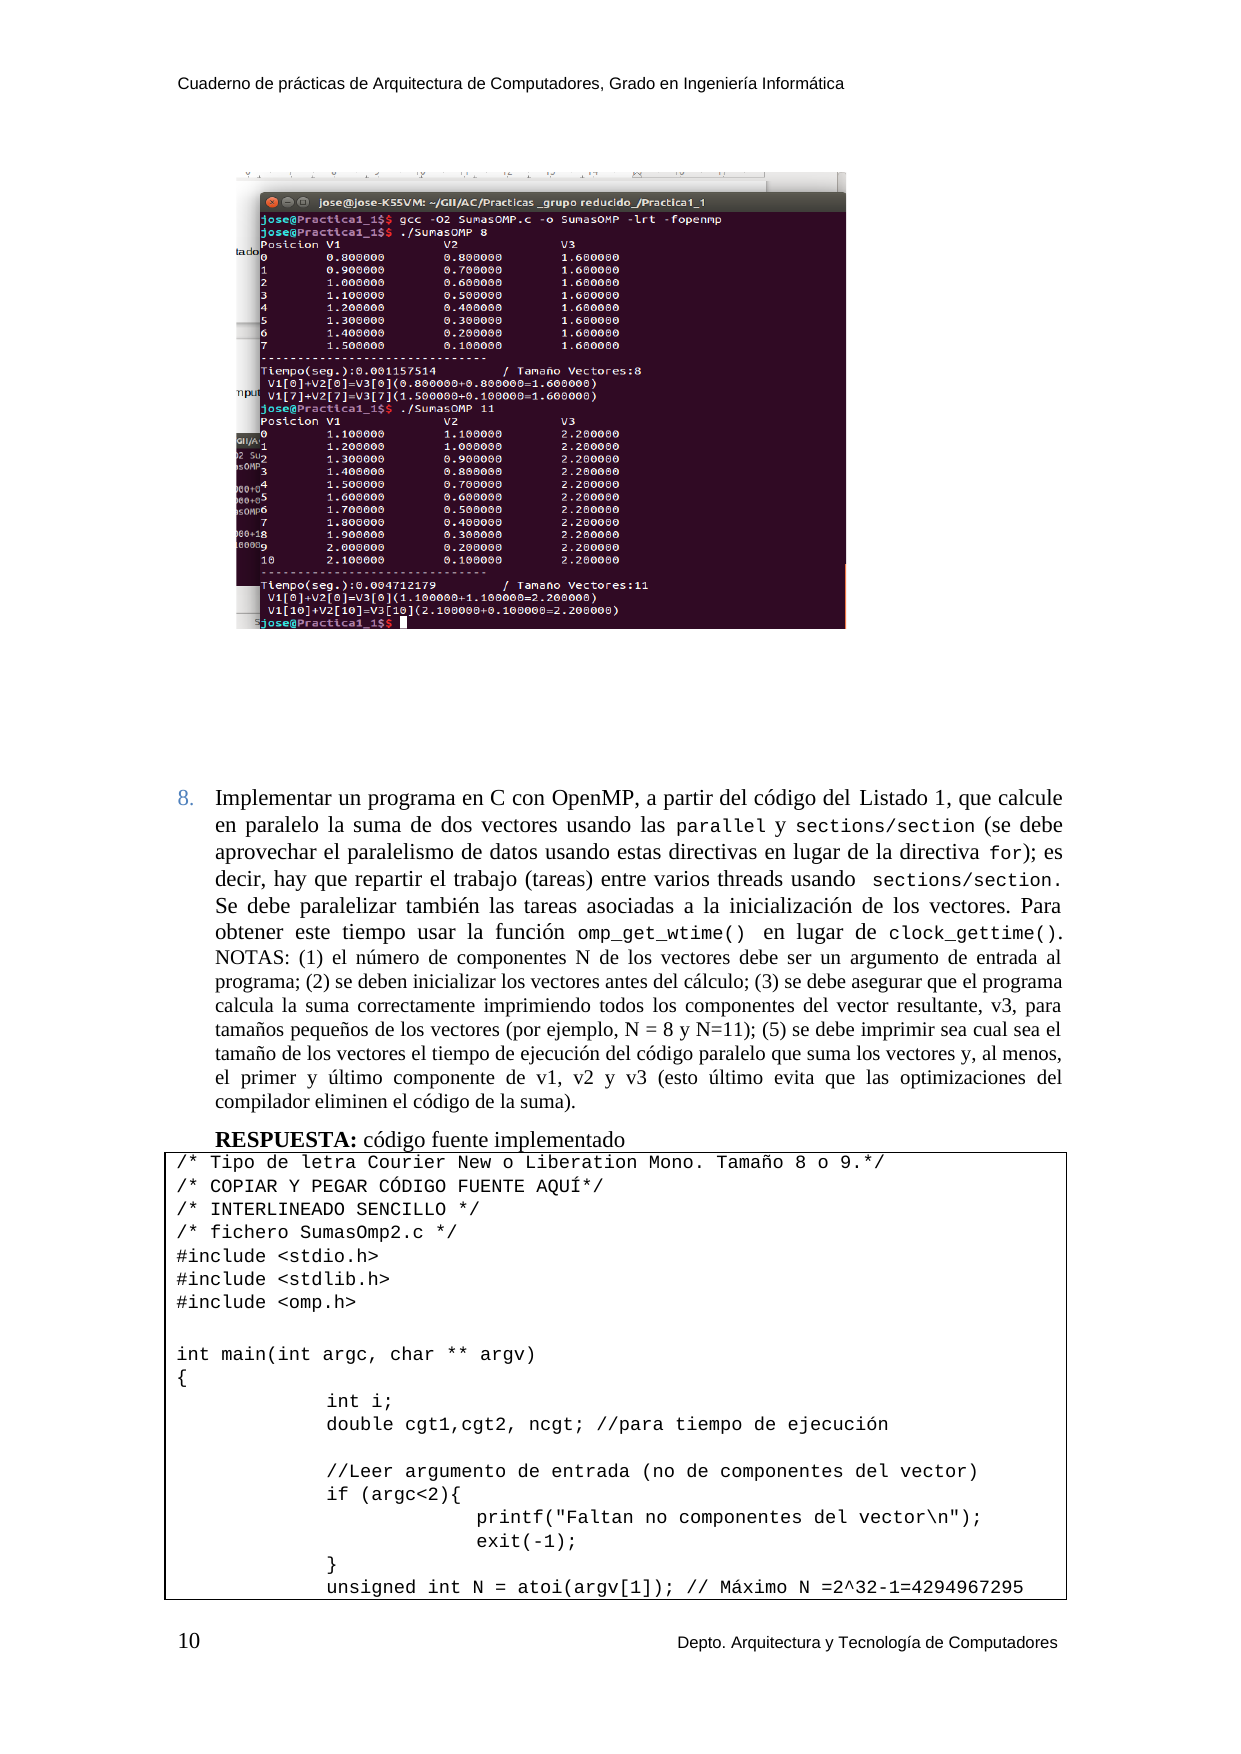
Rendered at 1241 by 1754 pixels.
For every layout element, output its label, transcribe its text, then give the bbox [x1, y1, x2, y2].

text RESPUESTA: código fuente implementado [215, 1126, 1063, 1152]
table_header /* Tipo de letra Courier New o Liberation Mono. Tamaño 8 o 9.*/ /* COPIAR Y PEGAR CÓDIGO FUENTE AQUÍ*/ /* INTERLINEADO SENCILLO */ /* fichero SumasOmp2.c */ #include <stdio.h> #include <stdlib.h> #include <omp.h> int main(int argc, char ** argv) { int i; double cgt1,cgt2, ncgt; //para tiempo de ejecución //Leer argumento de entrada (no de componentes del vector) if (argc<2){ printf("Faltan no componentes del vector\n"); exit(-1); } unsigned int N = atoi(argv[1]); // Máximo N =2^32-1=4294967295 [166, 1153, 1066, 1599]
list Implementar un programa en C con OpenMP, a partir del código del Listado 1, que calcule en paralelo la suma de dos vectores usando las parallel y sections/section (se debe aprovechar el paralelismo de datos usando estas directivas en lugar de la directiva for); es decir, hay que repartir el trabajo (tareas) entre varios threads usando sections/section. Se debe paralelizar también las tareas asociadas a la inicialización de los vectores. Para obtener este tiempo usar la función omp_get_wtime() en lugar de clock_gettime(). NOTAS: (1) el número de componentes N de los vectores debe ser un argumento de entrada al programa; (2) se deben inicializar los vectores antes del cálculo; (3) se debe asegurar que el programa calcula la suma correctamente imprimiendo todos los componentes del vector resultante, v3, para tamaños pequeños de los vectores (por ejemplo, N = 8 y N=11); (5) se debe imprimir sea cual sea el tamaño de los vectores el tiempo de ejecución del código paralelo que suma los vectores y, al menos, el primer y último componente de v1, v2 y v3 (esto último evita que las optimizaciones del compilador eliminen el código de la suma). [177, 784, 1063, 1113]
